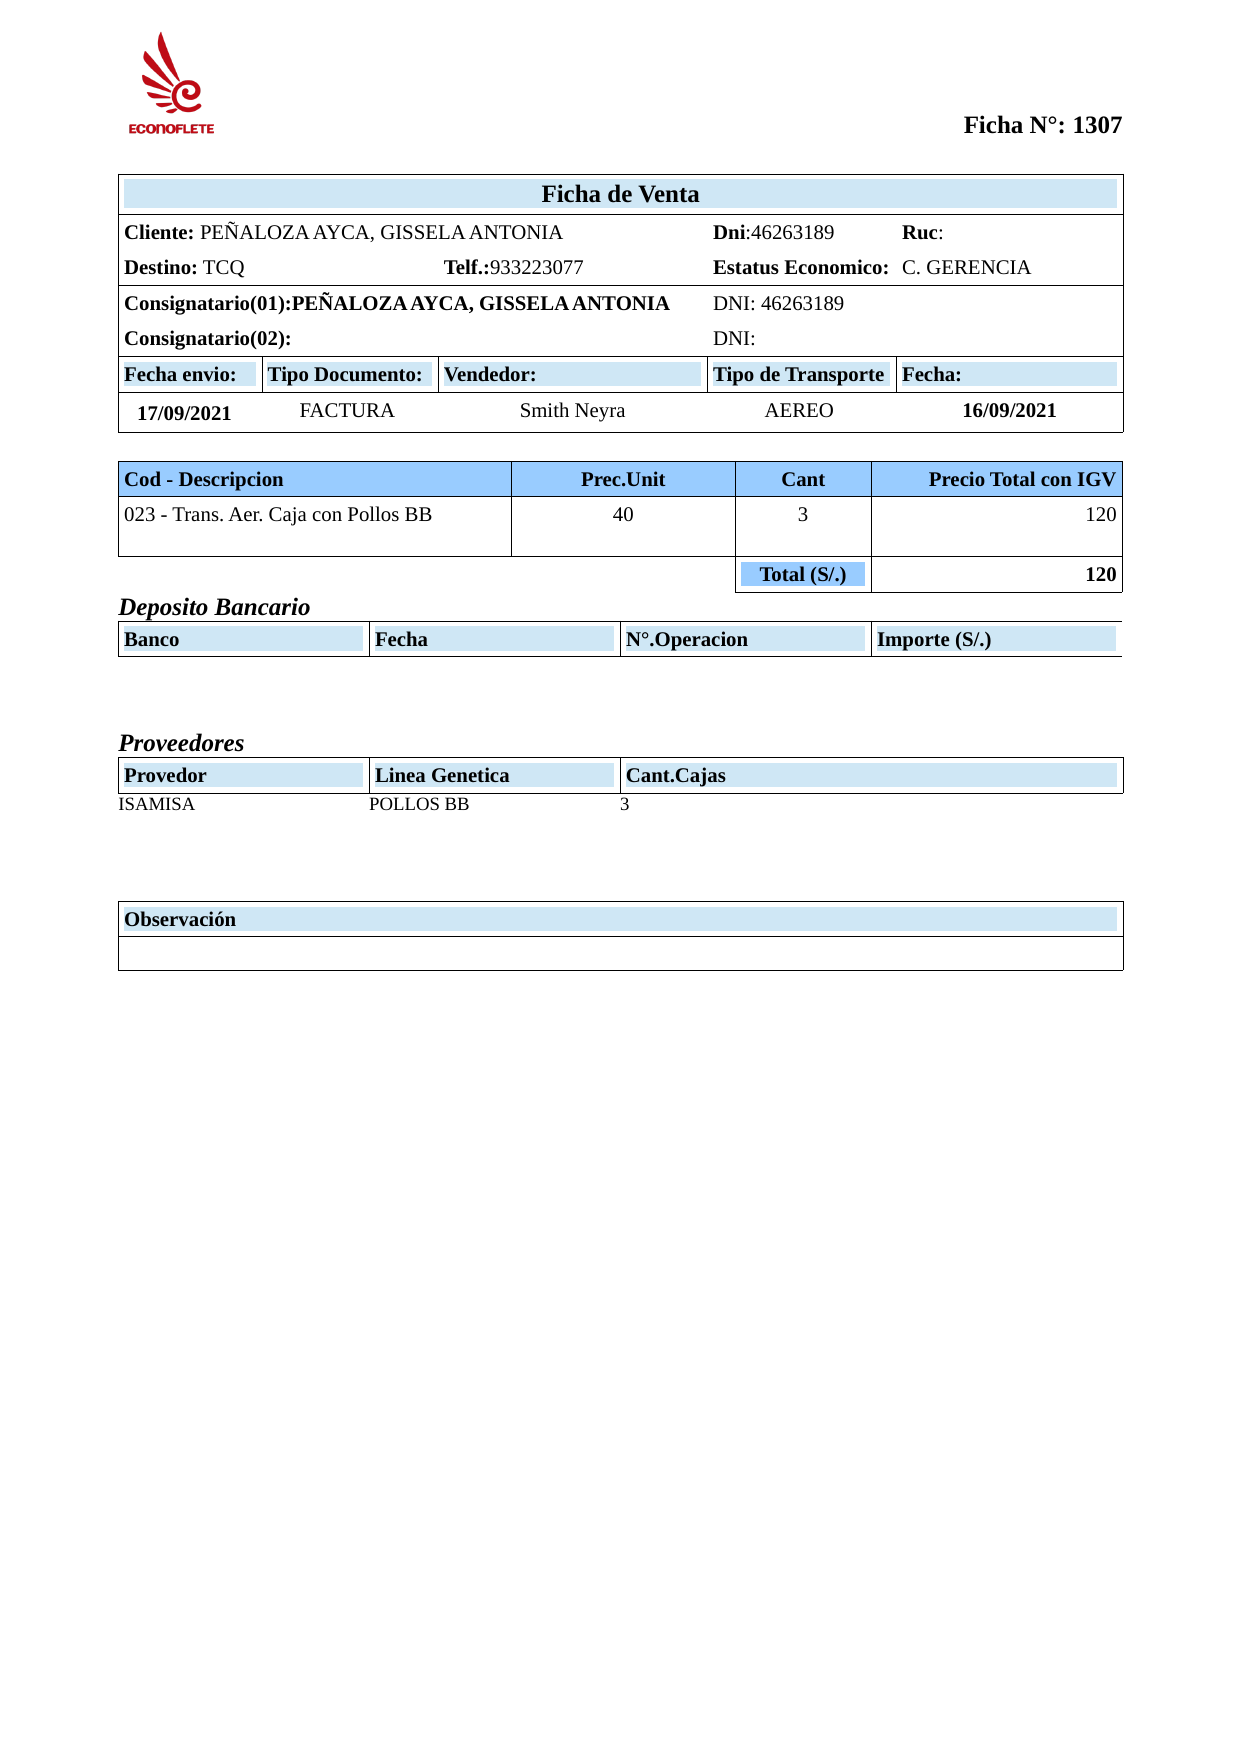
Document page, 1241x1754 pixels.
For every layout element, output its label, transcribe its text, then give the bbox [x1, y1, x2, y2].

table_cell DNI: [707, 321, 1123, 356]
table_cell [620, 815, 1123, 836]
table_cell [118, 680, 369, 704]
picture [118, 31, 225, 134]
table_cell Telf.:933223077 [438, 249, 707, 285]
table_header Cod - Descripcion [119, 462, 511, 496]
table_cell Estatus Economico: [707, 249, 896, 285]
table_cell [118, 557, 511, 592]
text Deposito Bancario [118, 592, 1122, 621]
table_header Prec.Unit [512, 462, 735, 496]
table_cell 120 [872, 497, 1122, 556]
table_header Cant.Cajas [621, 758, 1123, 793]
table_cell 120 [872, 557, 1122, 592]
table_cell [369, 879, 620, 901]
table_header Importe (S/.) [872, 622, 1122, 656]
table_cell [511, 557, 735, 592]
table_cell Total (S/.) [736, 557, 871, 592]
table_cell [369, 858, 620, 879]
text Proveedores [118, 728, 1122, 757]
table_cell Cliente: PEÑALOZA AYCA, GISSELA ANTONIA [119, 215, 707, 249]
table_cell ISAMISA [118, 794, 369, 814]
table_header Banco [119, 622, 369, 656]
table_header Observación [119, 902, 1123, 936]
table_cell [118, 705, 369, 728]
table_cell Vendedor: [439, 357, 707, 392]
table_cell [118, 815, 369, 836]
table_cell Destino: TCQ [119, 249, 438, 285]
table_cell AEREO [707, 393, 896, 432]
table_cell [620, 705, 871, 728]
table_cell Smith Neyra [438, 393, 707, 432]
table_header Linea Genetica [370, 758, 620, 793]
table_cell [620, 879, 1123, 901]
table_cell Consignatario(02): [119, 321, 707, 356]
table_cell Fecha envio: [119, 357, 262, 392]
table_cell [369, 705, 620, 728]
table_cell C. GERENCIA [896, 249, 1123, 285]
table_cell Ruc: [896, 215, 1123, 249]
table_cell [620, 836, 1123, 858]
table_cell Dni:46263189 [707, 215, 896, 249]
table_cell 16/09/2021 [896, 393, 1123, 432]
table_cell 023 - Trans. Aer. Caja con Pollos BB [119, 497, 511, 556]
table_header Provedor [119, 758, 369, 793]
table_cell [118, 879, 369, 901]
table_cell [369, 680, 620, 704]
table_cell Fecha: [897, 357, 1123, 392]
table_cell 3 [736, 497, 871, 556]
table_cell Consignatario(01):PEÑALOZA AYCA, GISSELA ANTONIA [119, 286, 707, 321]
table_header Fecha [370, 622, 620, 656]
table_cell [871, 705, 1122, 728]
table_header Cant [736, 462, 871, 496]
table_cell DNI: 46263189 [707, 286, 1123, 321]
table_cell 40 [512, 497, 735, 556]
table_cell 3 [620, 794, 1123, 814]
table_cell FACTURA [262, 393, 438, 432]
table_cell [369, 657, 620, 680]
table_cell [118, 657, 369, 680]
table_cell [620, 680, 871, 704]
table_cell [620, 657, 871, 680]
table_cell [871, 680, 1122, 704]
table_cell [369, 815, 620, 836]
table_header N°.Operacion [621, 622, 871, 656]
table_cell [119, 937, 1123, 969]
table_cell [118, 836, 369, 858]
table_cell Tipo de Transporte [708, 357, 896, 392]
table_header Ficha de Venta [119, 175, 1123, 214]
table_cell [620, 858, 1123, 879]
table_cell [369, 836, 620, 858]
table_cell 17/09/2021 [119, 393, 262, 432]
table_cell Tipo Documento: [263, 357, 438, 392]
table_cell [118, 858, 369, 879]
table_cell [871, 657, 1122, 680]
table_header Precio Total con IGV [872, 462, 1122, 496]
table_cell POLLOS BB [369, 794, 620, 814]
